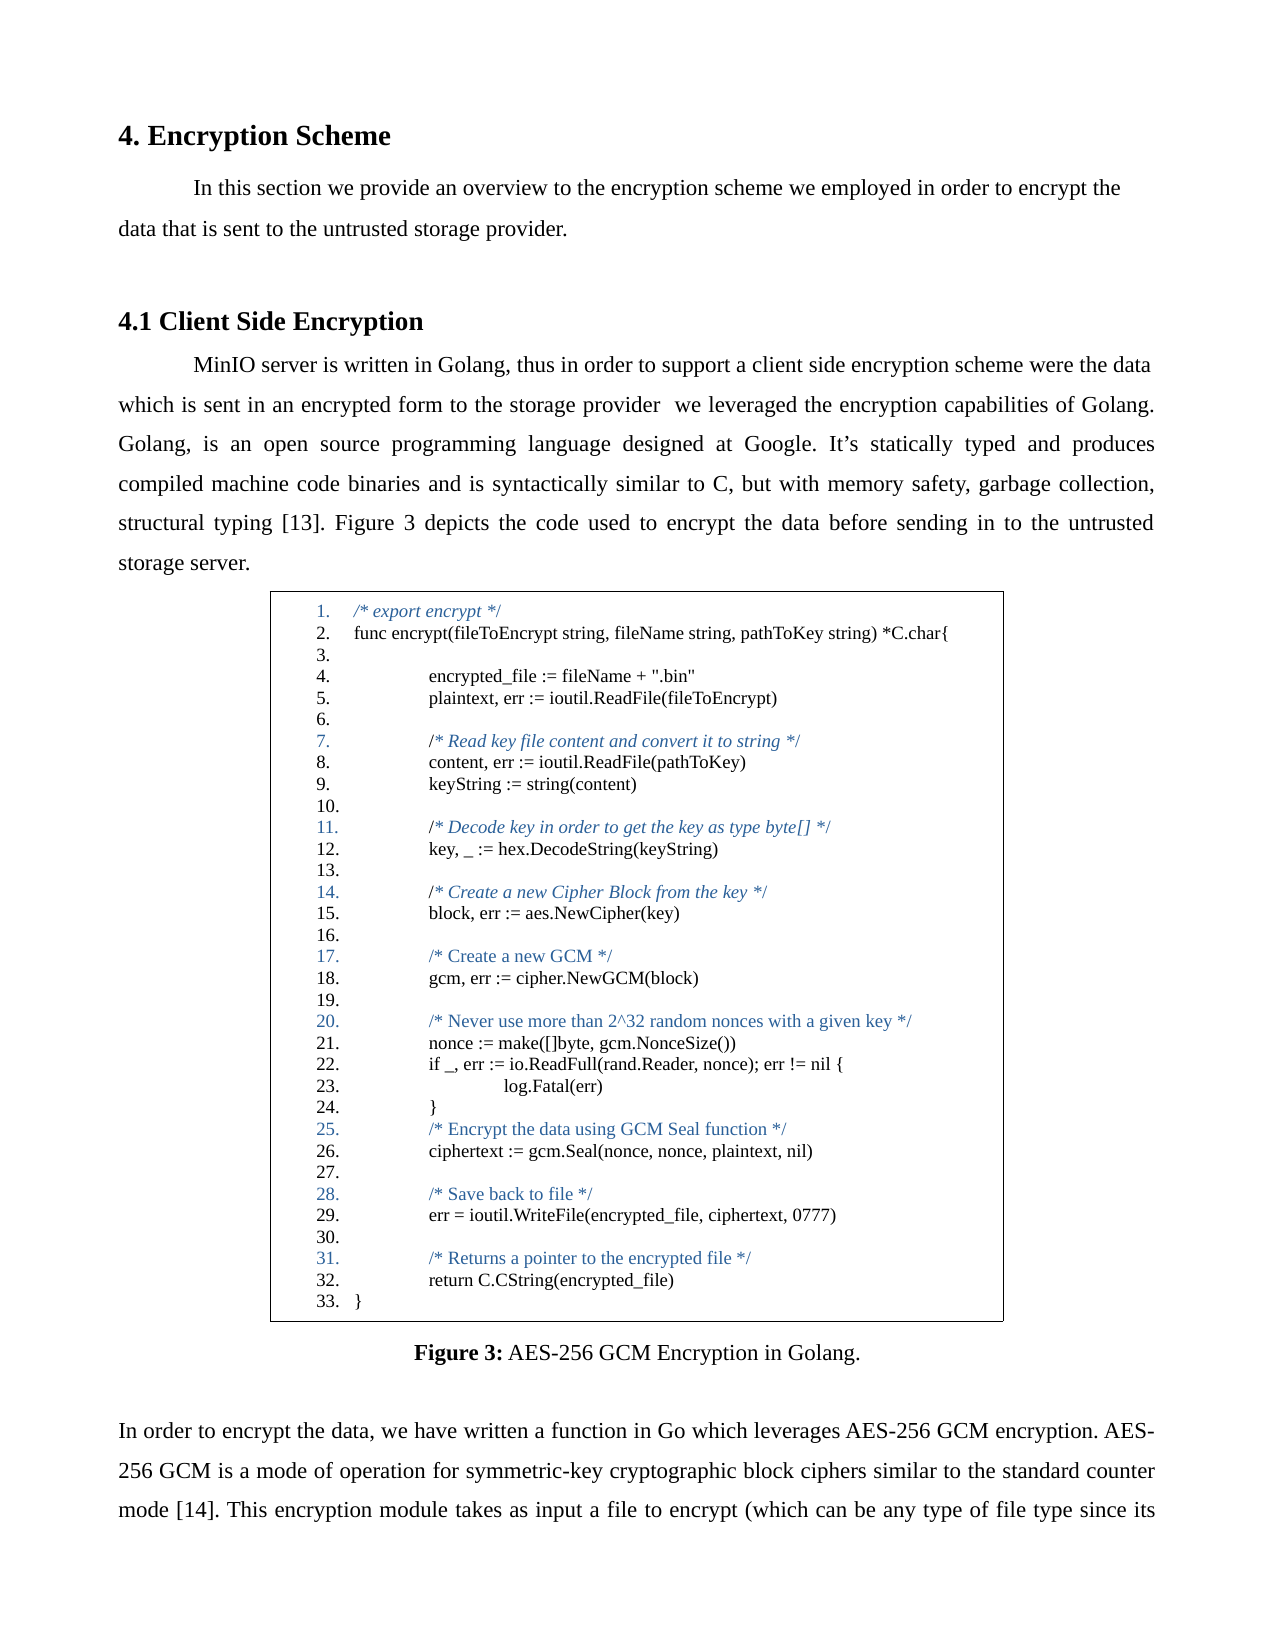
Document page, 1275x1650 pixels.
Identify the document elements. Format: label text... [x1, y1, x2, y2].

list content, err := ioutil.ReadFile(pathToKey) [286, 751, 994, 773]
text Figure 3: AES-256 GCM Encryption in Golang. [118, 1338, 1157, 1365]
list /* Encrypt the data using GCM Seal function */ [286, 1118, 994, 1139]
text 4. Encryption Scheme [118, 118, 1157, 152]
list ciphertext := gcm.Seal(nonce, nonce, plaintext, nil) [286, 1139, 994, 1161]
list /* Returns a pointer to the encrypted file */ [286, 1247, 994, 1269]
list plaintext, err := ioutil.ReadFile(fileToEncrypt) [286, 687, 994, 708]
list encrypted_file := fileName + ".bin" [286, 665, 994, 687]
list key, _ := hex.DecodeString(keyString) [286, 838, 994, 859]
list err = ioutil.WriteFile(encrypted_file, ciphertext, 0777) [286, 1204, 994, 1226]
list log.Fatal(err) [286, 1075, 994, 1096]
list return C.CString(encrypted_file) [286, 1269, 994, 1290]
list } [286, 1096, 994, 1118]
list /* Read key file content and convert it to string */ [286, 730, 994, 751]
list /* export encrypt */ [286, 600, 994, 622]
list nonce := make([]byte, gcm.NonceSize()) [286, 1032, 994, 1053]
list /* Create a new GCM */ [286, 945, 994, 967]
list } [286, 1290, 994, 1312]
list /* Create a new Cipher Block from the key */ [286, 881, 994, 902]
text MinIO server is written in Golang, thus in order to support a client side encryption scheme were the data [118, 352, 1157, 378]
list keyString := string(content) [286, 773, 994, 794]
text In order to encrypt the data, we have written a function in Go which leverages AES-256 GCM encryption. AES-256 GCM is a mode of operation for symmetric-key cryptographic block ciphers similar to the standard counter mode [14]. This encryption module takes as input a file to encrypt (which can be any type of file type since its [118, 1417, 1157, 1523]
list gcm, err := cipher.NewGCM(block) [286, 967, 994, 988]
list /* Decode key in order to get the key as type byte[] */ [286, 816, 994, 838]
list /* Never use more than 2^32 random nonces with a given key */ [286, 1010, 994, 1032]
list if _, err := io.ReadFull(rand.Reader, nonce); err != nil { [286, 1053, 994, 1075]
list /* Save back to file */ [286, 1183, 994, 1204]
list block, err := aes.NewCipher(key) [286, 902, 994, 924]
list func encrypt(fileToEncrypt string, fileName string, pathToKey string) *C.char{ [286, 622, 994, 643]
text In this section we provide an overview to the encryption scheme we employed in order to encrypt the data that is sent to the untrusted storage provider. [118, 168, 1157, 241]
text 4.1 Client Side Encryption [118, 305, 1157, 336]
text which is sent in an encrypted form to the storage provider we leveraged the encryption capabilities of Golang. Golang, is an open source programming language designed at Google. It’s statically typed and produces compiled machine code binaries and is syntactically similar to C, but with memory safety, garbage collection, structural typing [13]. Figure 3 depicts the code used to encrypt the data before sending in to the untrusted storage server. [118, 391, 1157, 575]
